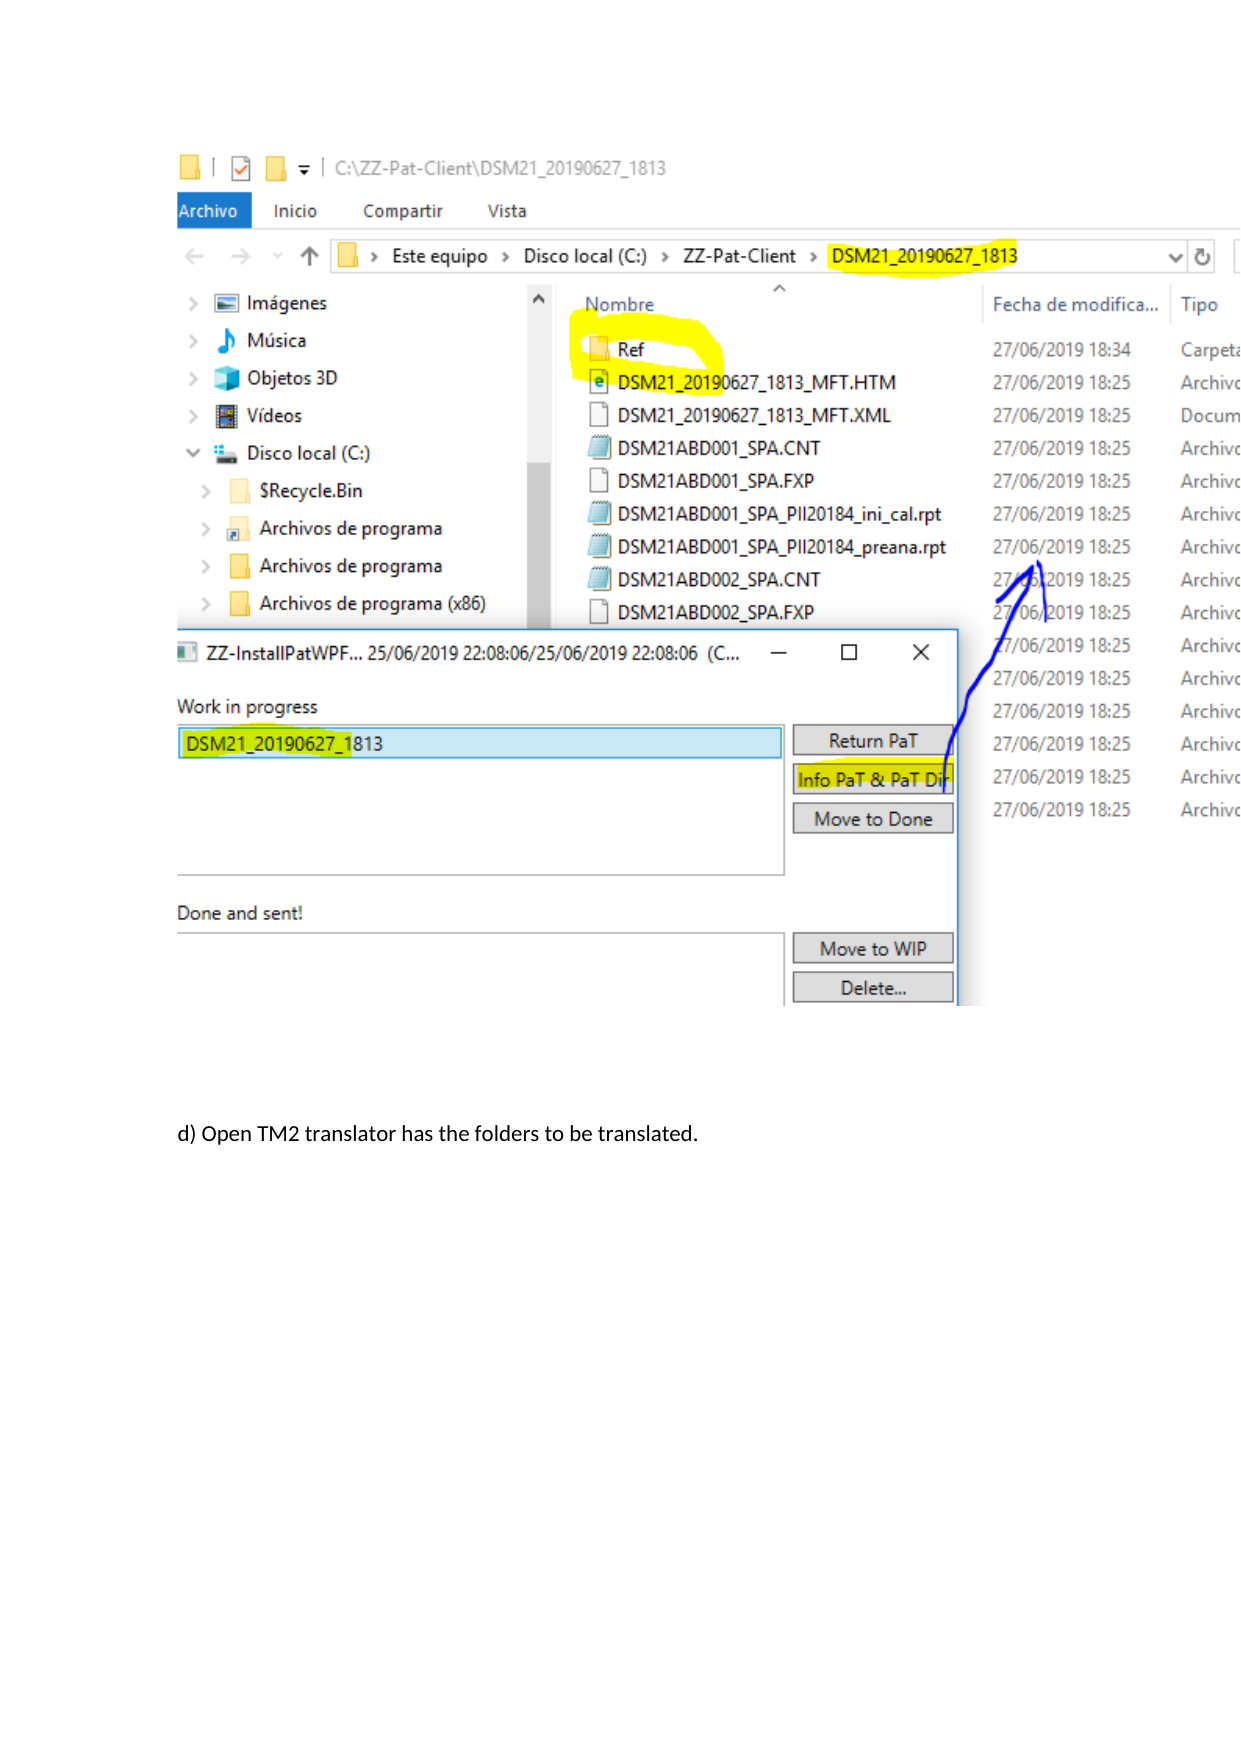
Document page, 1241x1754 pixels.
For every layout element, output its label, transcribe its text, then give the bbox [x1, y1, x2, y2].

picture [177, 147, 1241, 1006]
text d) Open TM2 translator has the folders to be translated. [177, 1119, 1063, 1148]
